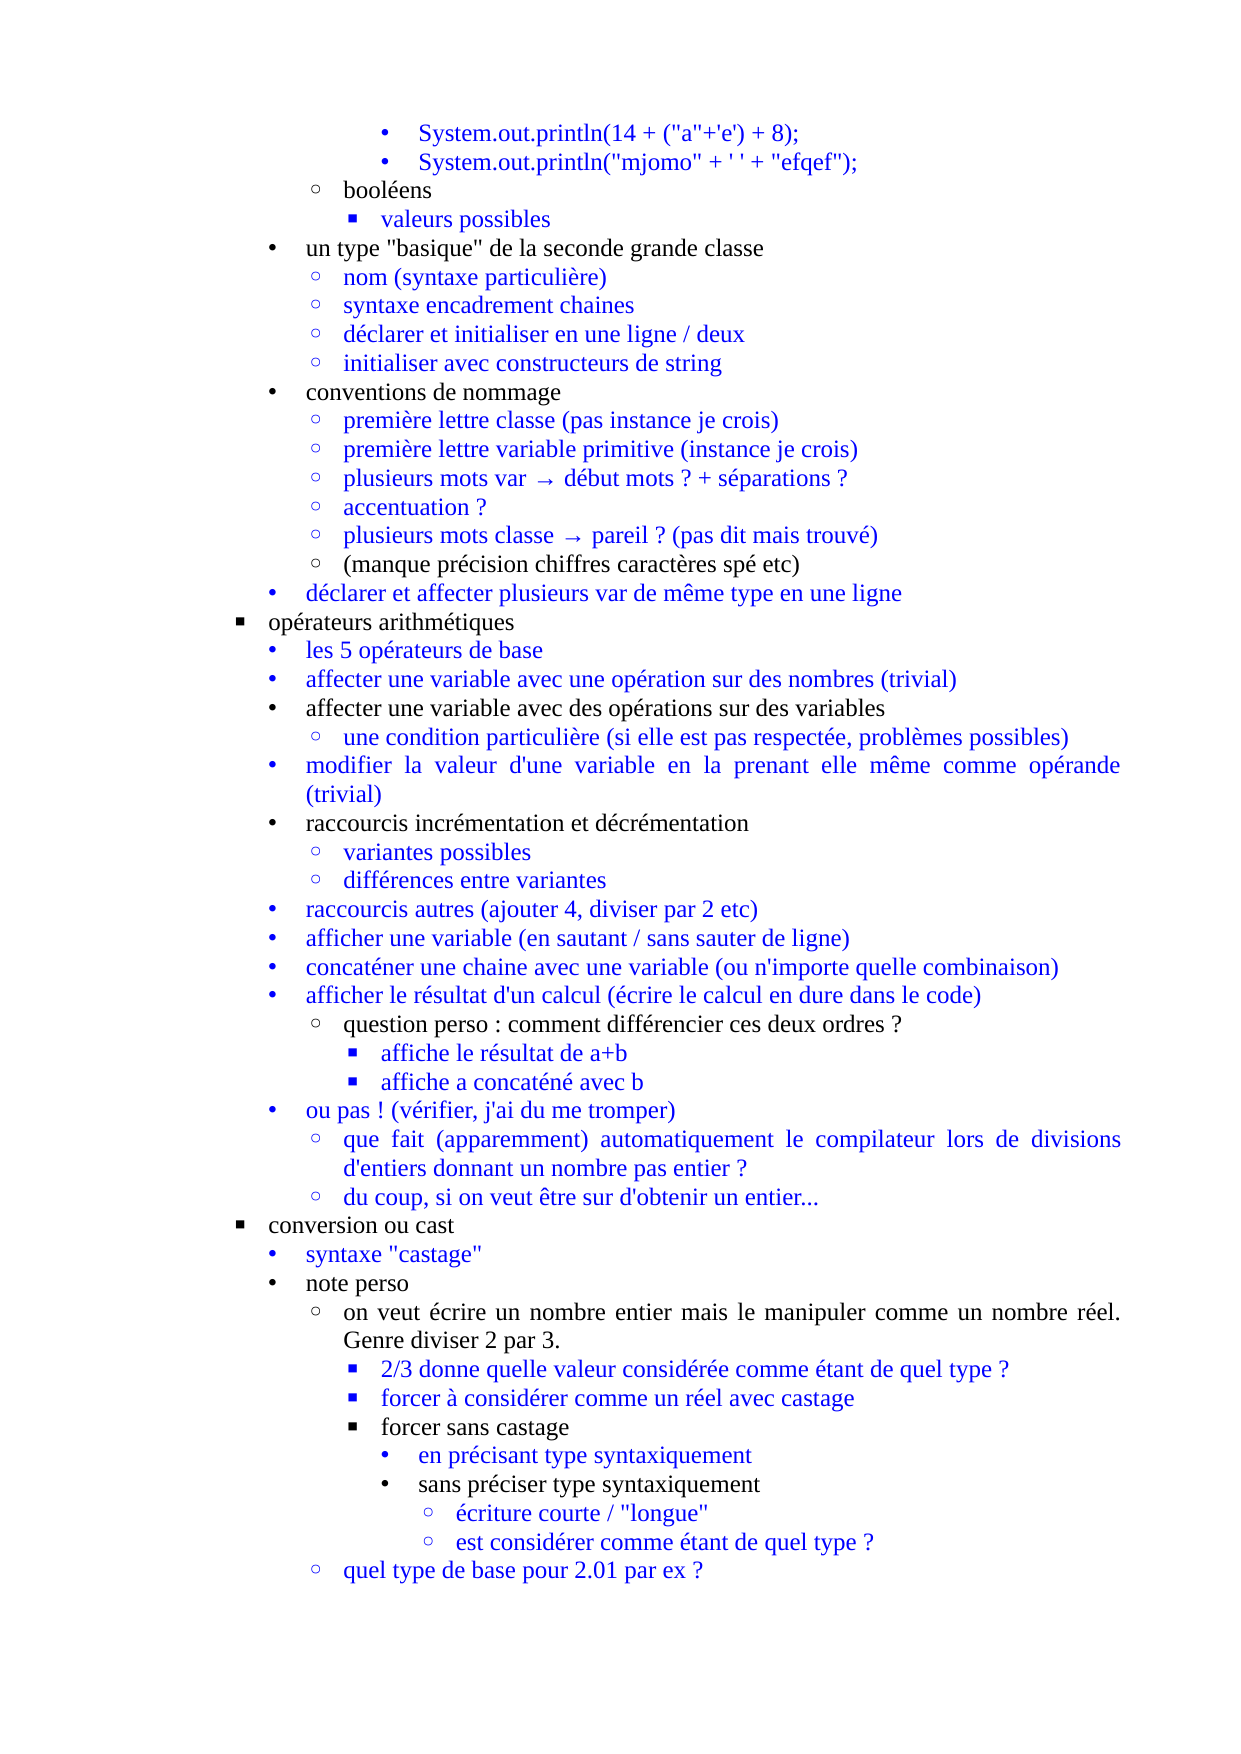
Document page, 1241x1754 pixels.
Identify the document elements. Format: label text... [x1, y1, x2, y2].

list affiche le résultat de a+b [343, 1038, 1122, 1067]
list différences entre variantes [306, 866, 1122, 894]
list une condition particulière (si elle est pas respectée, problèmes possibles) [306, 722, 1122, 751]
list est considérer comme étant de quel type ? [418, 1527, 1122, 1556]
list que fait (apparemment) automatiquement le compilateur lors de divisions d'entiers donnant un nombre pas entier ? [306, 1124, 1122, 1182]
list afficher le résultat d'un calcul (écrire le calcul en dure dans le code) [268, 981, 1122, 1009]
list on veut écrire un nombre entier mais le manipuler comme un nombre réel. Genre diviser 2 par 3. [306, 1297, 1122, 1354]
list ou pas ! (vérifier, j'ai du me tromper) [268, 1096, 1122, 1124]
list affecter une variable avec une opération sur des nombres (trivial) [268, 664, 1122, 693]
list nom (syntaxe particulière) [306, 262, 1122, 291]
list booléens [306, 176, 1122, 204]
list accentuation ? [306, 492, 1122, 521]
list forcer à considérer comme un réel avec castage [343, 1383, 1122, 1412]
list modifier la valeur d'une variable en la prenant elle même comme opérande (trivial) [268, 751, 1122, 808]
list raccourcis autres (ajouter 4, diviser par 2 etc) [268, 894, 1122, 923]
list forcer sans castage [343, 1412, 1122, 1441]
list (manque précision chiffres caractères spé etc) [306, 549, 1122, 578]
list les 5 opérateurs de base [268, 636, 1122, 664]
list affiche a concaténé avec b [343, 1067, 1122, 1096]
list plusieurs mots classe → pareil ? (pas dit mais trouvé) [306, 521, 1122, 549]
list un type "basique" de la seconde grande classe [268, 233, 1122, 262]
list afficher une variable (en sautant / sans sauter de ligne) [268, 923, 1122, 952]
list première lettre classe (pas instance je crois) [306, 406, 1122, 434]
list System.out.println(14 + ("a"+'e') + 8); [381, 118, 1122, 147]
list 2/3 donne quelle valeur considérée comme étant de quel type ? [343, 1354, 1122, 1383]
list conversion ou cast [231, 1211, 1122, 1239]
list écriture courte / "longue" [418, 1498, 1122, 1527]
list concaténer une chaine avec une variable (ou n'importe quelle combinaison) [268, 952, 1122, 981]
list syntaxe "castage" [268, 1239, 1122, 1268]
list opérateurs arithmétiques [231, 607, 1122, 636]
list déclarer et initialiser en une ligne / deux [306, 319, 1122, 348]
list quel type de base pour 2.01 par ex ? [306, 1556, 1122, 1584]
list conventions de nommage [268, 377, 1122, 406]
list en précisant type syntaxiquement [381, 1441, 1122, 1469]
list System.out.println("mjomo" + ' ' + "efqef"); [381, 147, 1122, 176]
list plusieurs mots var → début mots ? + séparations ? [306, 463, 1122, 492]
list sans préciser type syntaxiquement [381, 1469, 1122, 1498]
list initialiser avec constructeurs de string [306, 348, 1122, 377]
list variantes possibles [306, 837, 1122, 866]
list affecter une variable avec des opérations sur des variables [268, 693, 1122, 722]
list première lettre variable primitive (instance je crois) [306, 434, 1122, 463]
list raccourcis incrémentation et décrémentation [268, 808, 1122, 837]
list déclarer et affecter plusieurs var de même type en une ligne [268, 578, 1122, 607]
list note perso [268, 1268, 1122, 1297]
list du coup, si on veut être sur d'obtenir un entier... [306, 1182, 1122, 1211]
list syntaxe encadrement chaines [306, 291, 1122, 319]
list valeurs possibles [343, 204, 1122, 233]
list question perso : comment différencier ces deux ordres ? [306, 1009, 1122, 1038]
